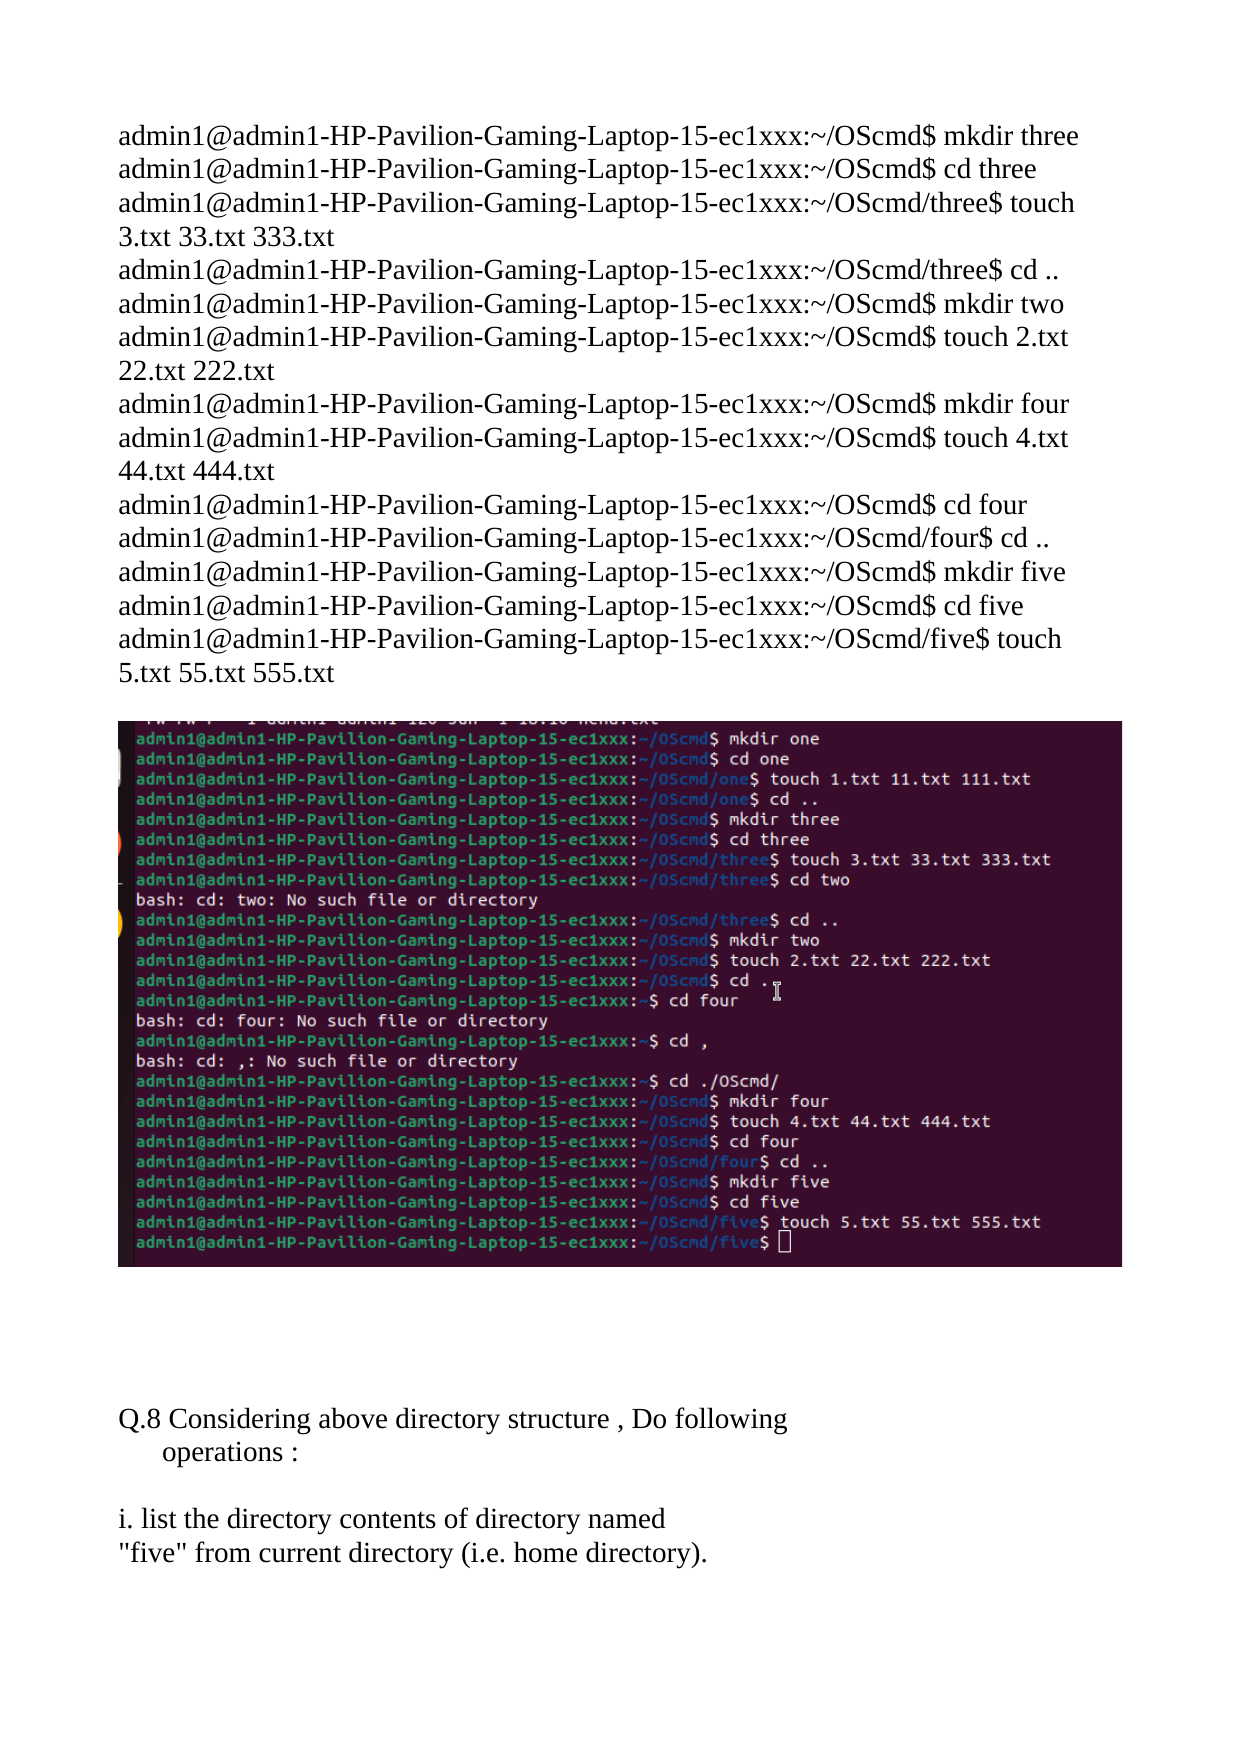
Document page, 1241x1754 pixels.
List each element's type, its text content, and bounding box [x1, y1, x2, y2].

text admin1@admin1-HP-Pavilion-Gaming-Laptop-15-ec1xxx:~/OScmd$ mkdir three [118, 118, 1122, 152]
text "five" from current directory (i.e. home directory). [118, 1535, 1122, 1569]
text admin1@admin1-HP-Pavilion-Gaming-Laptop-15-ec1xxx:~/OScmd$ mkdir two [118, 286, 1122, 319]
text admin1@admin1-HP-Pavilion-Gaming-Laptop-15-ec1xxx:~/OScmd$ mkdir four [118, 386, 1122, 420]
text operations : [118, 1434, 1122, 1468]
text admin1@admin1-HP-Pavilion-Gaming-Laptop-15-ec1xxx:~/OScmd$ cd three [118, 152, 1122, 185]
text admin1@admin1-HP-Pavilion-Gaming-Laptop-15-ec1xxx:~/OScmd$ cd five [118, 588, 1122, 621]
text admin1@admin1-HP-Pavilion-Gaming-Laptop-15-ec1xxx:~/OScmd/three$ cd .. [118, 252, 1122, 286]
text admin1@admin1-HP-Pavilion-Gaming-Laptop-15-ec1xxx:~/OScmd$ cd four [118, 487, 1122, 521]
text admin1@admin1-HP-Pavilion-Gaming-Laptop-15-ec1xxx:~/OScmd/four$ cd .. [118, 521, 1122, 554]
text admin1@admin1-HP-Pavilion-Gaming-Laptop-15-ec1xxx:~/OScmd/three$ touch 3.txt 33.txt 333.txt [118, 185, 1122, 252]
text admin1@admin1-HP-Pavilion-Gaming-Laptop-15-ec1xxx:~/OScmd$ touch 2.txt 22.txt 222.txt [118, 319, 1122, 386]
text admin1@admin1-HP-Pavilion-Gaming-Laptop-15-ec1xxx:~/OScmd/five$ touch 5.txt 55.txt 555.txt [118, 621, 1122, 688]
text Q.8 Considering above directory structure , Do following [118, 1401, 1122, 1434]
text admin1@admin1-HP-Pavilion-Gaming-Laptop-15-ec1xxx:~/OScmd$ touch 4.txt 44.txt 444.txt [118, 420, 1122, 487]
text i. list the directory contents of directory named [118, 1502, 1122, 1535]
picture [118, 721, 1123, 1267]
text admin1@admin1-HP-Pavilion-Gaming-Laptop-15-ec1xxx:~/OScmd$ mkdir five [118, 554, 1122, 588]
